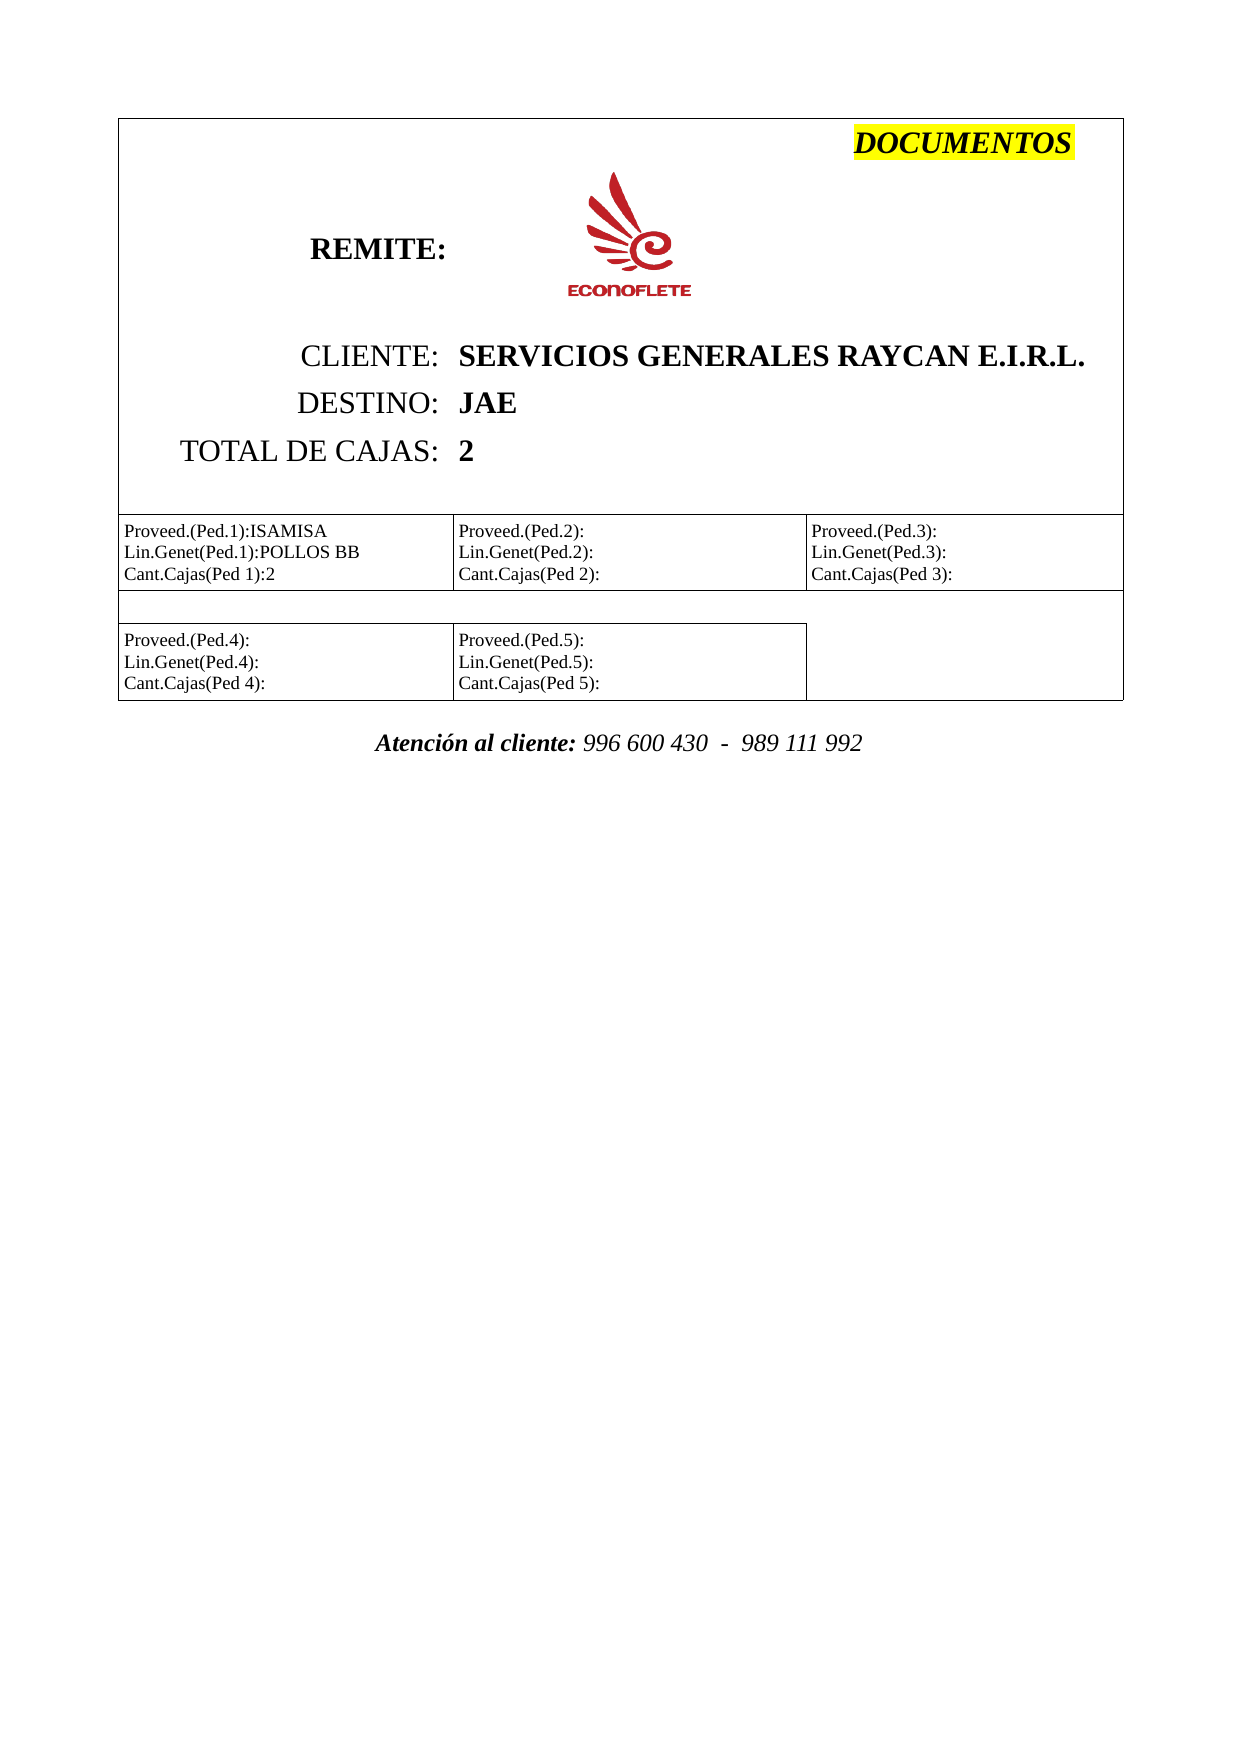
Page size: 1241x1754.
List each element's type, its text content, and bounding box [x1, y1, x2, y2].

table_cell [453, 474, 806, 514]
table_header [453, 119, 806, 166]
table_cell CLIENTE: [119, 332, 453, 379]
table_cell Proveed.(Ped.5): Lin.Genet(Ped.5): Cant.Cajas(Ped 5): [454, 624, 806, 699]
table_cell Proveed.(Ped.3): Lin.Genet(Ped.3): Cant.Cajas(Ped 3): [807, 515, 1123, 590]
table_cell [806, 379, 1123, 426]
table_cell [806, 166, 1123, 332]
table_cell [806, 474, 1123, 514]
table_cell [119, 474, 453, 514]
table_cell [453, 166, 806, 332]
table_cell Proveed.(Ped.1):ISAMISA Lin.Genet(Ped.1):POLLOS BB Cant.Cajas(Ped 1):2 [119, 515, 453, 590]
table_cell [453, 591, 806, 623]
table_cell Proveed.(Ped.4): Lin.Genet(Ped.4): Cant.Cajas(Ped 4): [119, 624, 453, 699]
table_cell DESTINO: [119, 379, 453, 426]
table_cell REMITE: [119, 166, 453, 332]
text Atención al cliente: 996 600 430 - 989 111 992 [118, 728, 1122, 757]
table_cell Proveed.(Ped.2): Lin.Genet(Ped.2): Cant.Cajas(Ped 2): [454, 515, 806, 590]
table_cell 2 [453, 426, 1123, 474]
table_header DOCUMENTOS [806, 119, 1123, 166]
table_cell [806, 591, 1123, 623]
picture [552, 171, 707, 297]
table_cell JAE [453, 379, 806, 426]
table_cell TOTAL DE CAJAS: [119, 426, 453, 474]
table_cell [807, 623, 1123, 699]
table_cell SERVICIOS GENERALES RAYCAN E.I.R.L. [453, 332, 1123, 379]
table_cell [119, 591, 453, 623]
table_header [119, 119, 453, 166]
